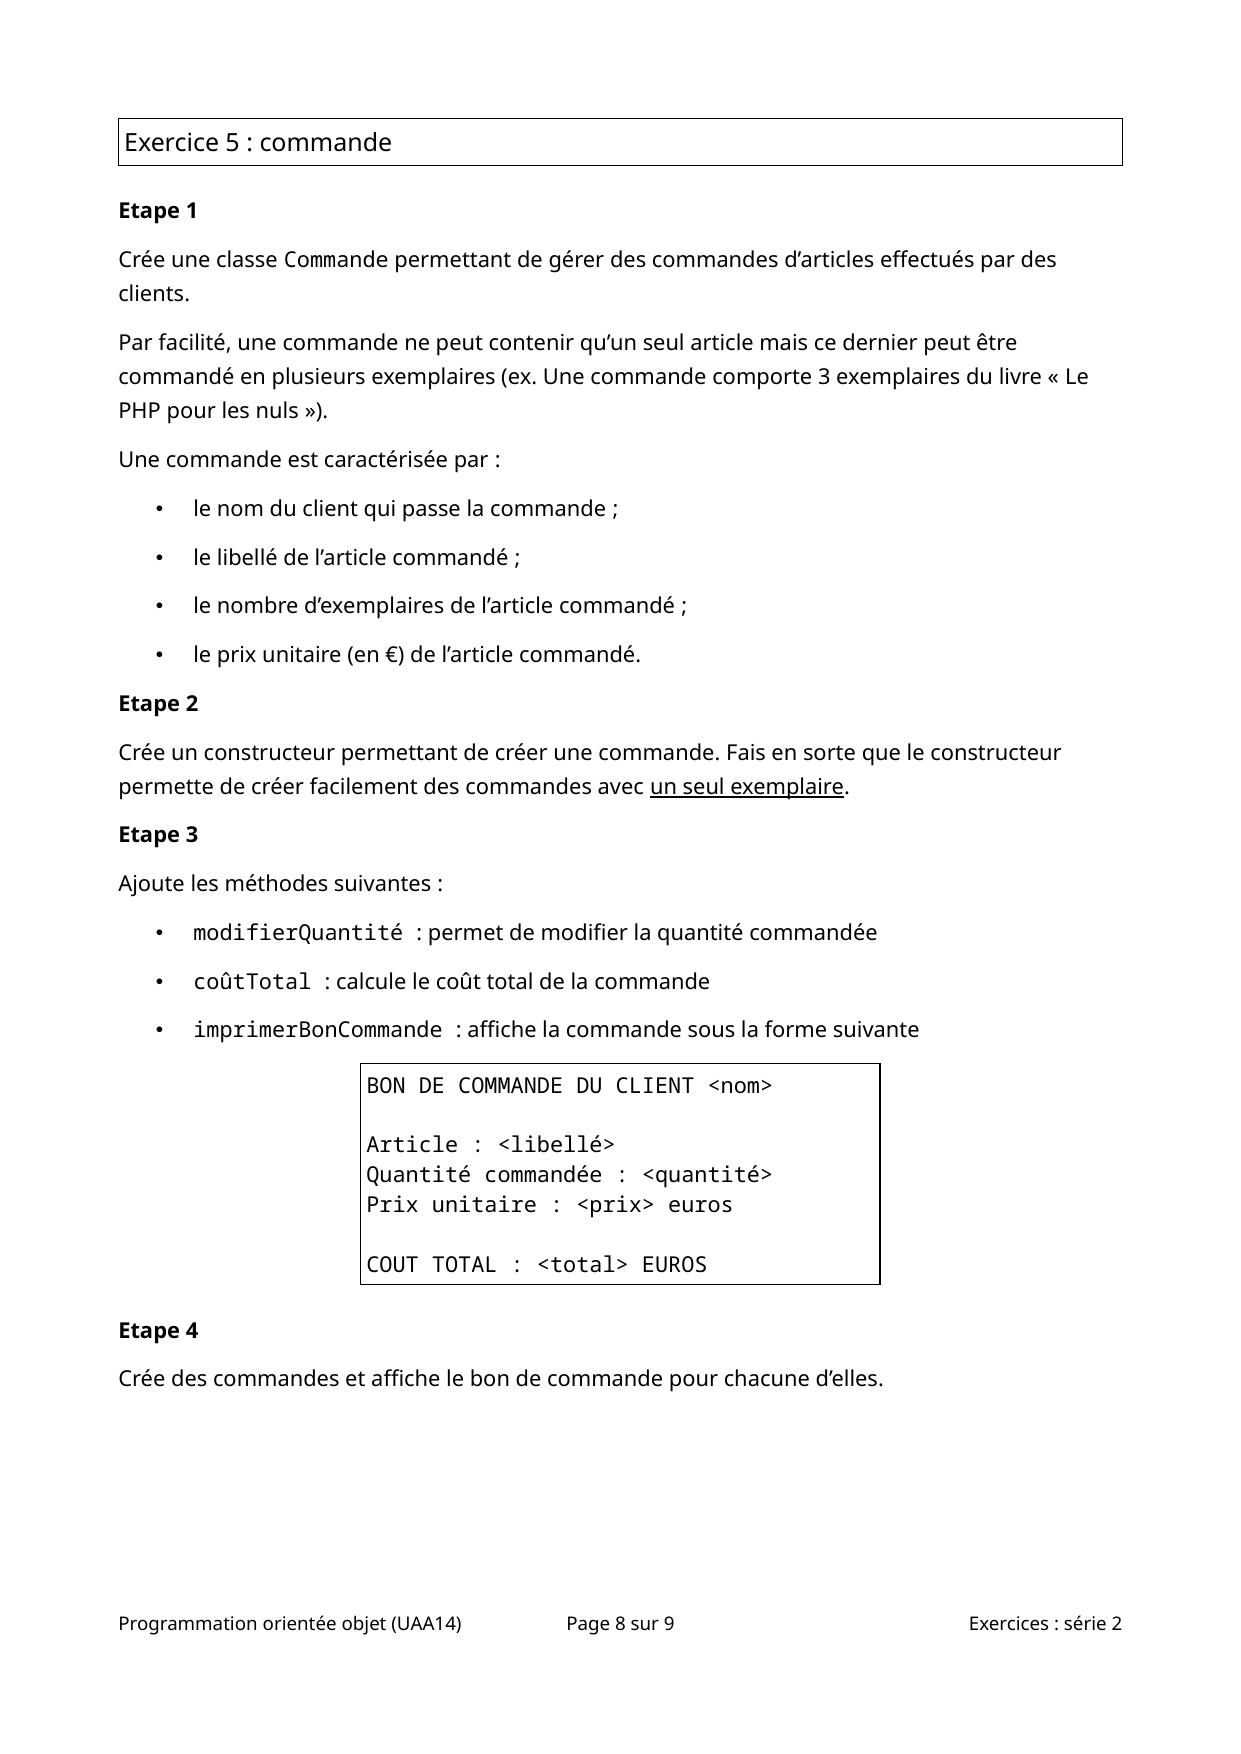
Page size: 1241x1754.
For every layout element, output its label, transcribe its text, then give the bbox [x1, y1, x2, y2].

list coûtTotal : calcule le coût total de la commande [156, 966, 1122, 995]
list le nombre d’exemplaires de l’article commandé ; [156, 590, 1122, 620]
text Crée une classe Commande permettant de gérer des commandes d’articles effectués par des clients. [118, 244, 1122, 308]
text Crée un constructeur permettant de créer une commande. Fais en sorte que le constructeur permette de créer facilement des commandes avec un seul exemplaire. [118, 736, 1122, 800]
text Etape 4 [118, 1315, 1122, 1344]
text Etape 3 [118, 819, 1122, 849]
table_header BON DE COMMANDE DU CLIENT <nom> Article : <libellé> Quantité commandée : <quantité> Prix unitaire : <prix> euros COUT TOTAL : <total> EUROS [361, 1064, 879, 1284]
text Ajoute les méthodes suivantes : [118, 868, 1122, 898]
text Une commande est caractérisée par : [118, 444, 1122, 474]
table_header Exercice 5 : commande [119, 119, 1122, 165]
text Etape 1 [118, 195, 1122, 225]
text Crée des commandes et affiche le bon de commande pour chacune d’elles. [118, 1363, 1122, 1393]
text Par facilité, une commande ne peut contenir qu’un seul article mais ce dernier peut être commandé en plusieurs exemplaires (ex. Une commande comporte 3 exemplaires du livre « Le PHP pour les nuls »). [118, 327, 1122, 425]
list imprimerBonCommande : affiche la commande sous la forme suivante [156, 1014, 1122, 1044]
list le libellé de l’article commandé ; [156, 541, 1122, 571]
list le nom du client qui passe la commande ; [156, 493, 1122, 522]
list le prix unitaire (en €) de l’article commandé. [156, 639, 1122, 669]
list modifierQuantité : permet de modifier la quantité commandée [156, 917, 1122, 947]
text Etape 2 [118, 688, 1122, 717]
